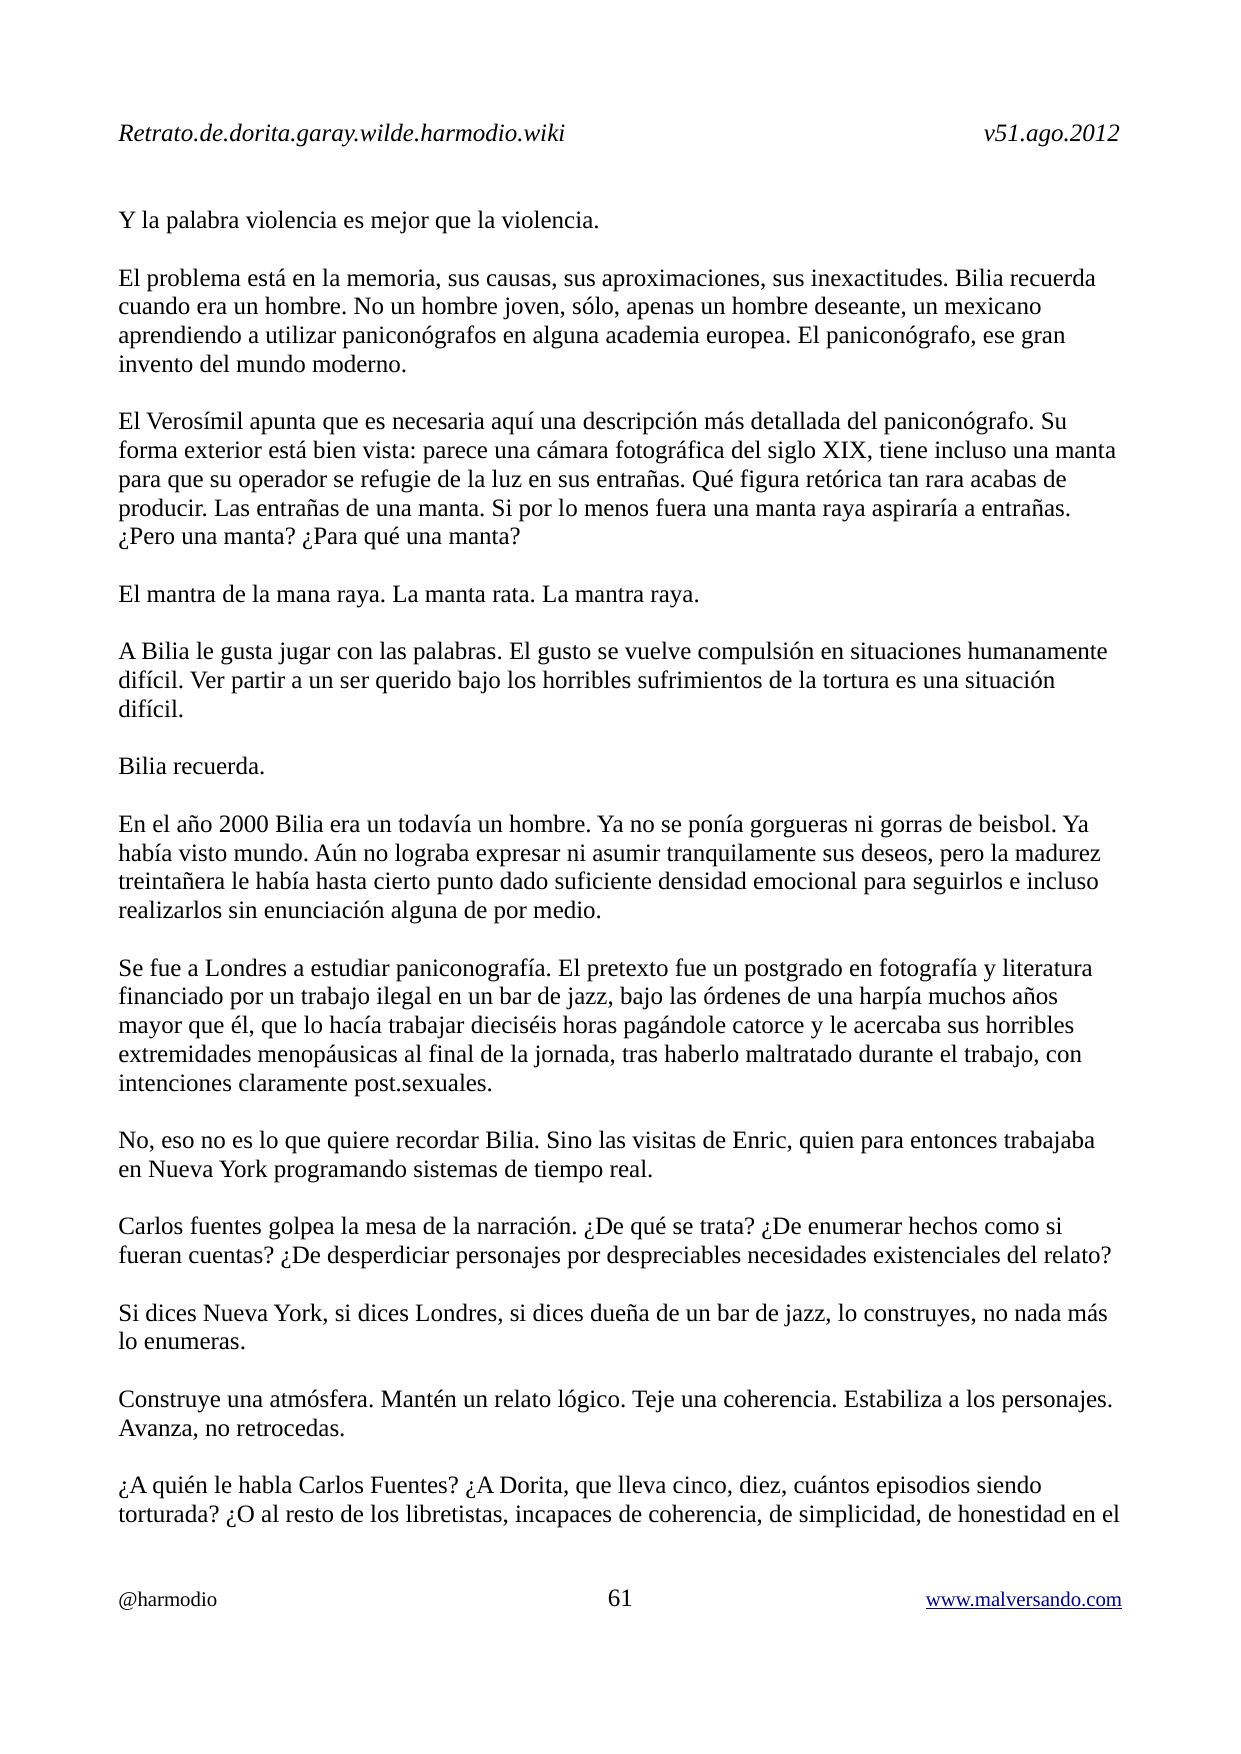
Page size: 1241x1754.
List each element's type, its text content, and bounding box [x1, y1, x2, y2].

text Bilia recuerda. [118, 751, 1122, 780]
text Si dices Nueva York, si dices Londres, si dices dueña de un bar de jazz, lo construyes, no nada más lo enumeras. [118, 1298, 1122, 1355]
text ¿A quién le habla Carlos Fuentes? ¿A Dorita, que lleva cinco, diez, cuántos episodios siendo torturada? ¿O al resto de los libretistas, incapaces de coherencia, de simplicidad, de honestidad en el [118, 1470, 1122, 1528]
text En el año 2000 Bilia era un todavía un hombre. Ya no se ponía gorgueras ni gorras de beisbol. Ya había visto mundo. Aún no lograba expresar ni asumir tranquilamente sus deseos, pero la madurez treintañera le había hasta cierto punto dado suficiente densidad emocional para seguirlos e incluso realizarlos sin enunciación alguna de por medio. [118, 809, 1122, 924]
text El Verosímil apunta que es necesaria aquí una descripción más detallada del paniconógrafo. Su forma exterior está bien vista: parece una cámara fotográfica del siglo XIX, tiene incluso una manta para que su operador se refugie de la luz en sus entrañas. Qué figura retórica tan rara acabas de producir. Las entrañas de una manta. Si por lo menos fuera una manta raya aspiraría a entrañas. ¿Pero una manta? ¿Para qué una manta? [118, 406, 1122, 550]
text Se fue a Londres a estudiar paniconografía. El pretexto fue un postgrado en fotografía y literatura financiado por un trabajo ilegal en un bar de jazz, bajo las órdenes de una harpía muchos años mayor que él, que lo hacía trabajar dieciséis horas pagándole catorce y le acercaba sus horribles extremidades menopáusicas al final de la jornada, tras haberlo maltratado durante el trabajo, con intenciones claramente post.sexuales. [118, 953, 1122, 1096]
text A Bilia le gusta jugar con las palabras. El gusto se vuelve compulsión en situaciones humanamente difícil. Ver partir a un ser querido bajo los horribles sufrimientos de la tortura es una situación difícil. [118, 636, 1122, 723]
text El problema está en la memoria, sus causas, sus aproximaciones, sus inexactitudes. Bilia recuerda cuando era un hombre. No un hombre joven, sólo, apenas un hombre deseante, un mexicano aprendiendo a utilizar paniconógrafos en alguna academia europea. El paniconógrafo, ese gran invento del mundo moderno. [118, 263, 1122, 378]
text El mantra de la mana raya. La manta rata. La mantra raya. [118, 579, 1122, 608]
text Construye una atmósfera. Mantén un relato lógico. Teje una coherencia. Estabiliza a los personajes. Avanza, no retrocedas. [118, 1384, 1122, 1441]
text No, eso no es lo que quiere recordar Bilia. Sino las visitas de Enric, quien para entonces trabajaba en Nueva York programando sistemas de tiempo real. [118, 1125, 1122, 1183]
text Y la palabra violencia es mejor que la violencia. [118, 205, 1122, 234]
text Carlos fuentes golpea la mesa de la narración. ¿De qué se trata? ¿De enumerar hechos como si fueran cuentas? ¿De desperdiciar personajes por despreciables necesidades existenciales del relato? [118, 1211, 1122, 1269]
